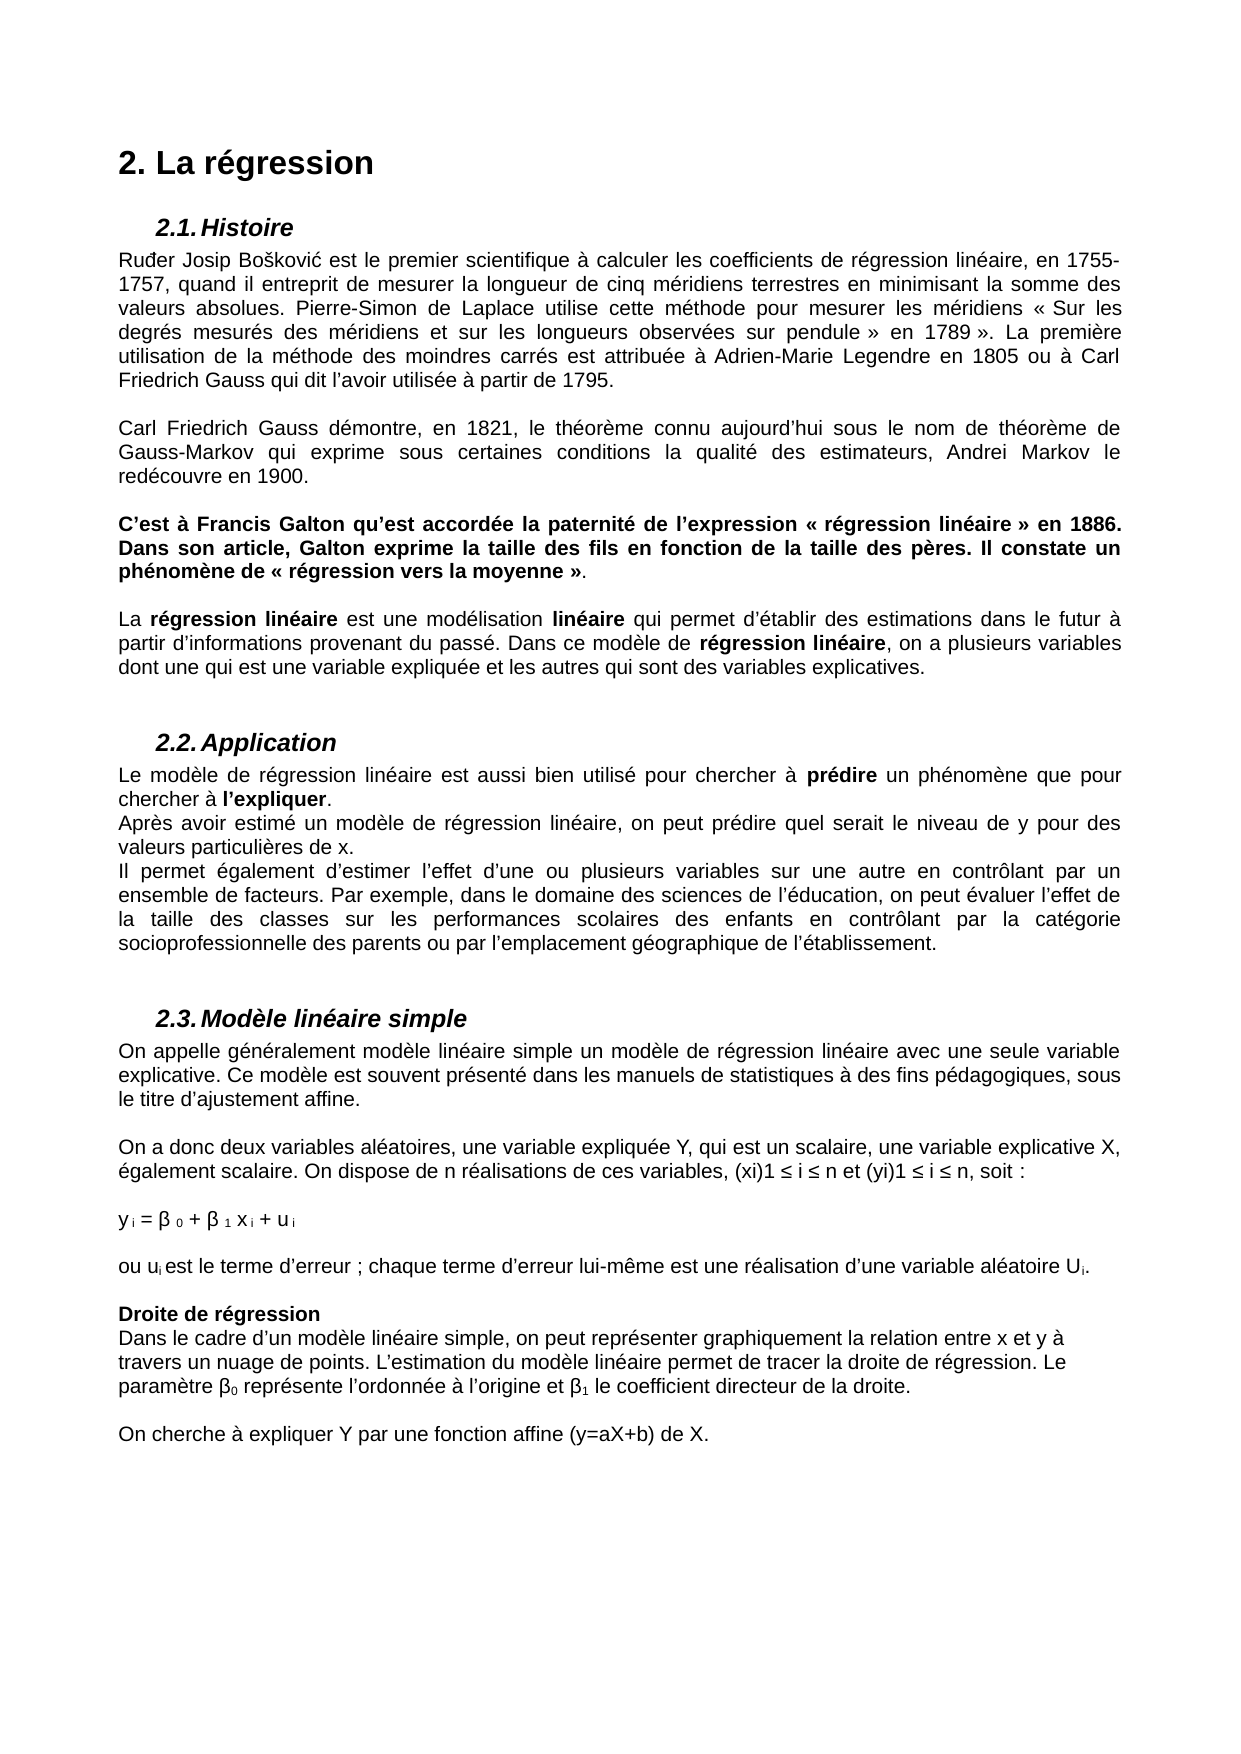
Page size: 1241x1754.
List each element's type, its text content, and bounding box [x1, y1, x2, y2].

text On a donc deux variables aléatoires, une variable expliquée Y, qui est un scalaire, une variable explicative X, également scalaire. On dispose de n réalisations de ces variables, (xi)1 ≤ i ≤ n et (yi)1 ≤ i ≤ n, soit : [118, 1134, 1122, 1182]
text Dans le cadre d’un modèle linéaire simple, on peut représenter graphiquement la relation entre x et y à travers un nuage de points. L’estimation du modèle linéaire permet de tracer la droite de régression. Le paramètre β0 représente l’ordonnée à l’origine et β1 le coefficient directeur de la droite. [118, 1326, 1122, 1398]
text Droite de régression [118, 1302, 1122, 1326]
subtitle Application [156, 728, 1122, 757]
text ou ui est le terme d’erreur ; chaque terme d’erreur lui-même est une réalisation d’une variable aléatoire Ui. [118, 1254, 1122, 1278]
subtitle Histoire [156, 213, 1122, 242]
text Après avoir estimé un modèle de régression linéaire, on peut prédire quel serait le niveau de y pour des valeurs particulières de x. [118, 811, 1122, 859]
text On appelle généralement modèle linéaire simple un modèle de régression linéaire avec une seule variable explicative. Ce modèle est souvent présenté dans les manuels de statistiques à des fins pédagogiques, sous le titre d’ajustement affine. [118, 1039, 1122, 1111]
text La régression linéaire est une modélisation linéaire qui permet d’établir des estimations dans le futur à partir d’informations provenant du passé. Dans ce modèle de régression linéaire, on a plusieurs variables dont une qui est une variable expliquée et les autres qui sont des variables explicatives. [118, 607, 1122, 679]
text C’est à Francis Galton qu’est accordée la paternité de l’expression « régression linéaire » en 1886. Dans son article, Galton exprime la taille des fils en fonction de la taille des pères. Il constate un phénomène de « régression vers la moyenne ». [118, 511, 1122, 583]
text Ruđer Josip Bošković est le premier scientifique à calculer les coefficients de régression linéaire, en 1755-1757, quand il entreprit de mesurer la longueur de cinq méridiens terrestres en minimisant la somme des valeurs absolues. Pierre-Simon de Laplace utilise cette méthode pour mesurer les méridiens « Sur les degrés mesurés des méridiens et sur les longueurs observées sur pendule » en 1789 ». La première utilisation de la méthode des moindres carrés est attribuée à Adrien-Marie Legendre en 1805 ou à Carl Friedrich Gauss qui dit l’avoir utilisée à partir de 1795. [118, 248, 1122, 392]
text On cherche à expliquer Y par une fonction affine (y=aX+b) de X. [118, 1422, 1122, 1446]
text Carl Friedrich Gauss démontre, en 1821, le théorème connu aujourd’hui sous le nom de théorème de Gauss-Markov qui exprime sous certaines conditions la qualité des estimateurs, Andrei Markov le redécouvre en 1900. [118, 416, 1122, 487]
subtitle La régression [118, 143, 1122, 182]
text y i = β 0 + β 1 x i + u i [118, 1206, 1122, 1230]
text Le modèle de régression linéaire est aussi bien utilisé pour chercher à prédire un phénomène que pour chercher à l’expliquer. [118, 763, 1122, 811]
text Il permet également d’estimer l’effet d’une ou plusieurs variables sur une autre en contrôlant par un ensemble de facteurs. Par exemple, dans le domaine des sciences de l’éducation, on peut évaluer l’effet de la taille des classes sur les performances scolaires des enfants en contrôlant par la catégorie socioprofessionnelle des parents ou par l’emplacement géographique de l’établissement. [118, 859, 1122, 955]
subtitle Modèle linéaire simple [156, 1004, 1122, 1032]
